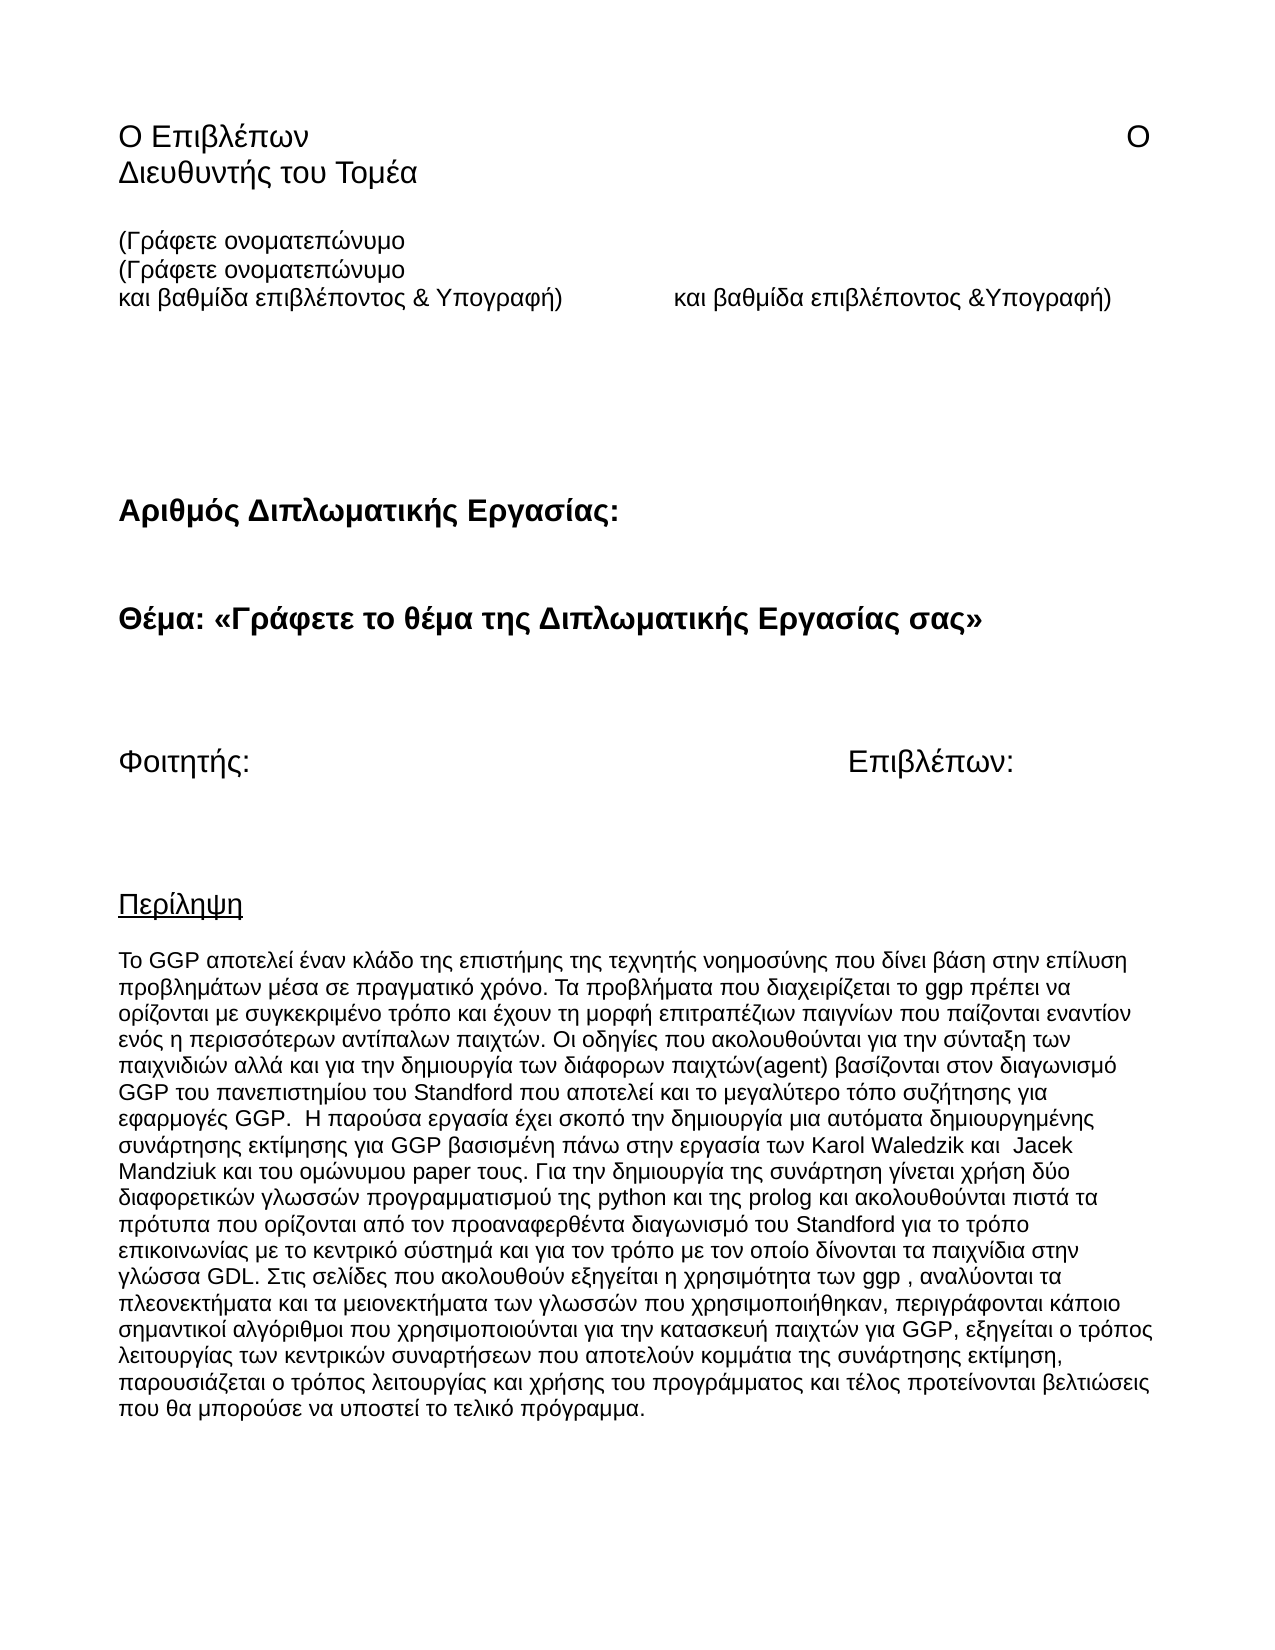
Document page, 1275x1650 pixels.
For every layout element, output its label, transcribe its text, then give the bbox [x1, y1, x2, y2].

text Αριθμός Διπλωματικής Εργασίας: [118, 492, 1157, 528]
text και βαθμίδα επιβλέποντος & Υπογραφή) και βαθμίδα επιβλέποντος &Υπογραφή) [118, 283, 1157, 312]
text Περίληψη [118, 887, 1157, 921]
text Το GGP αποτελεί έναν κλάδο της επιστήμης της τεχνητής νοημοσύνης που δίνει βάση στην επίλυση προβλημάτων μέσα σε πραγματικό χρόνο. Τα προβλήματα που διαχειρίζεται το ggp πρέπει να ορίζονται με συγκεκριμένο τρόπο και έχουν τη μορφή επιτραπέζιων παιγνίων που παίζονται εναντίον ενός η περισσότερων αντίπαλων παιχτών. Οι οδηγίες που ακολουθούνται για την σύνταξη των παιχνιδιών αλλά και για την δημιουργία των διάφορων παιχτών(agent) βασίζονται στον διαγωνισμό GGP του πανεπιστημίου του Standford που αποτελεί και το μεγαλύτερο τόπο συζήτησης για εφαρμογές GGP. Η παρούσα εργασία έχει σκοπό την δημιουργία μια αυτόματα δημιουργημένης συνάρτησης εκτίμησης για GGP βασισμένη πάνω στην εργασία των Karol Waledzik και Jacek Mandziuk και του ομώνυμου paper τους. Για την δημιουργία της συνάρτηση γίνεται χρήση δύο διαφορετικών γλωσσών προγραμματισμού της python και της prolog και ακολουθούνται πιστά τα πρότυπα που ορίζονται από τον προαναφερθέντα διαγωνισμό του Standford για το τρόπο επικοινωνίας με το κεντρικό σύστημά και για τον τρόπο με τον οποίο δίνονται τα παιχνίδια στην γλώσσα GDL. Στις σελίδες που ακολουθούν εξηγείται η χρησιμότητα των ggp , αναλύονται τα πλεονεκτήματα και τα μειονεκτήματα των γλωσσών που χρησιμοποιήθηκαν, περιγράφονται κάποιο σημαντικοί αλγόριθμοι που χρησιμοποιούνται για την κατασκευή παιχτών για GGP, εξηγείται ο τρόπος λειτουργίας των κεντρικών συναρτήσεων που αποτελούν κομμάτια της συνάρτησης εκτίμηση, παρουσιάζεται ο τρόπος λειτουργίας και χρήσης του προγράμματος και τέλος προτείνονται βελτιώσεις που θα μπορούσε να υποστεί το τελικό πρόγραμμα. [118, 947, 1157, 1421]
text (Γράφετε ονοματεπώνυμο (Γράφετε ονοματεπώνυμο [118, 226, 1157, 283]
text Φοιτητής: Επιβλέπων: [118, 743, 1157, 779]
text Ο Επιβλέπων Ο Διευθυντής του Τομέα [118, 118, 1157, 190]
text Θέμα: «Γράφετε το θέμα της Διπλωματικής Εργασίας σας» [118, 600, 1157, 636]
